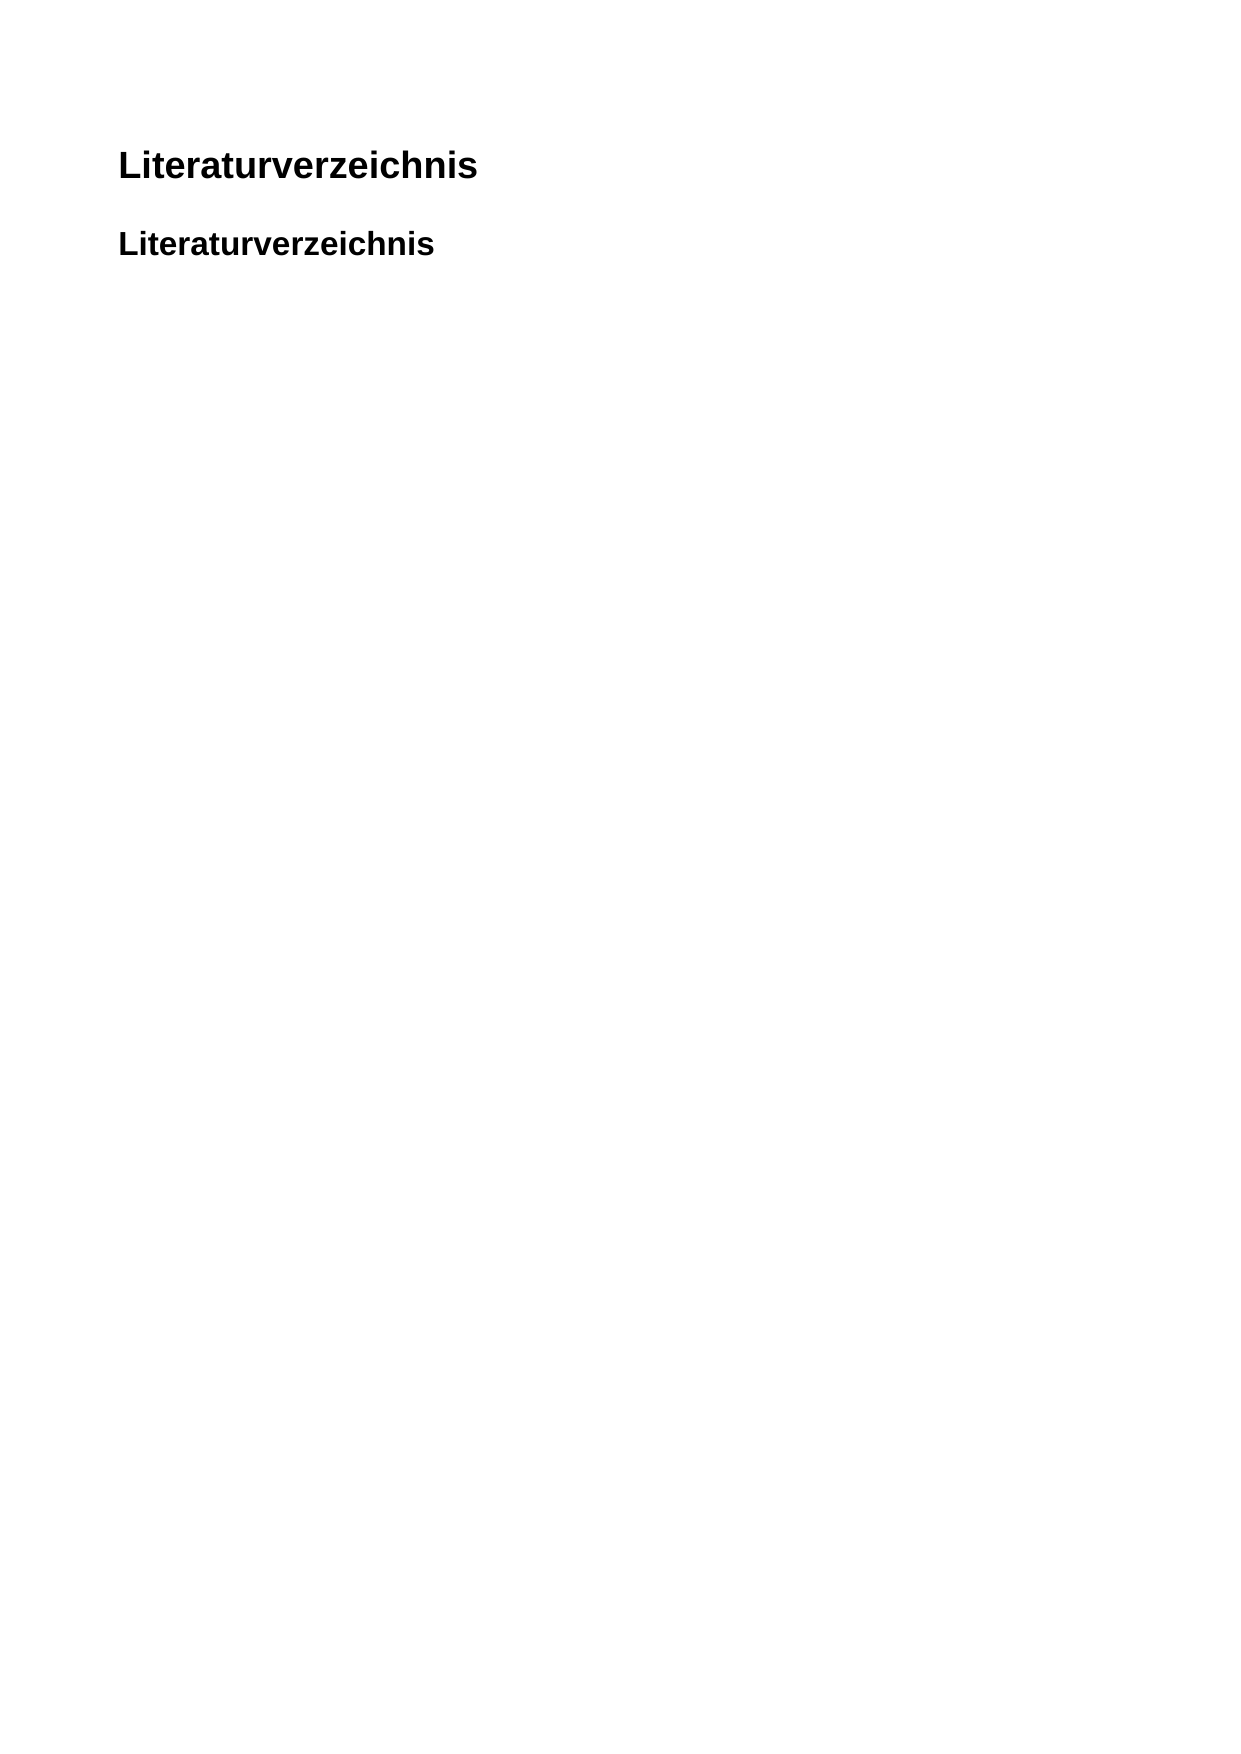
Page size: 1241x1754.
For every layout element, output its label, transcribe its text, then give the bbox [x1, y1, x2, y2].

subtitle Literaturverzeichnis [118, 224, 1122, 263]
subtitle Literaturverzeichnis [118, 143, 1122, 187]
